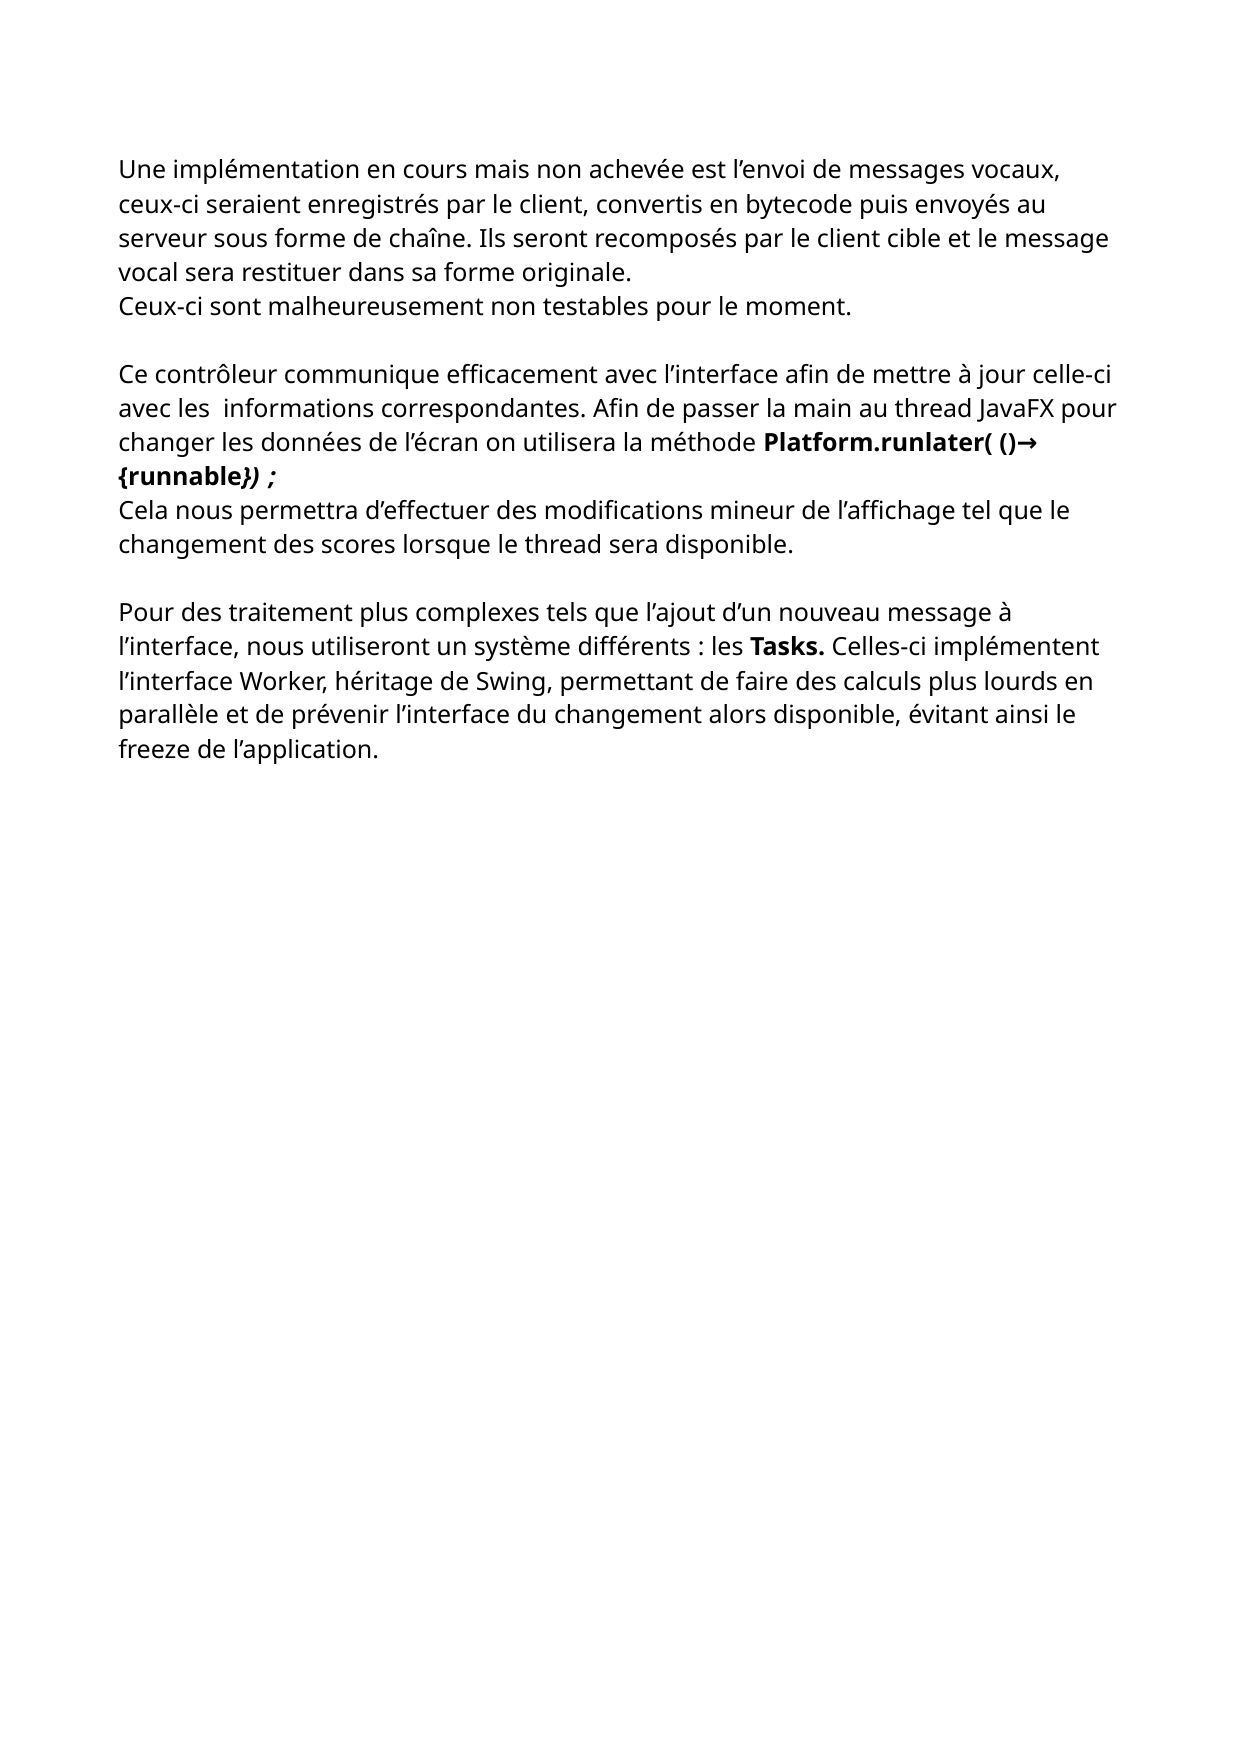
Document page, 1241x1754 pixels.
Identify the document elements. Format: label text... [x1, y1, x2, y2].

text Pour des traitement plus complexes tels que l’ajout d’un nouveau message à l’interface, nous utiliseront un système différents : les Tasks. Celles-ci implémentent l’interface Worker, héritage de Swing, permettant de faire des calculs plus lourds en parallèle et de prévenir l’interface du changement alors disponible, évitant ainsi le freeze de l’application. [118, 595, 1122, 765]
text Une implémentation en cours mais non achevée est l’envoi de messages vocaux, ceux-ci seraient enregistrés par le client, convertis en bytecode puis envoyés au serveur sous forme de chaîne. Ils seront recomposés par le client cible et le message vocal sera restituer dans sa forme originale. [118, 152, 1122, 288]
text Cela nous permettra d’effectuer des modifications mineur de l’affichage tel que le changement des scores lorsque le thread sera disponible. [118, 493, 1122, 561]
text Ce contrôleur communique efficacement avec l’interface afin de mettre à jour celle-ci avec les informations correspondantes. Afin de passer la main au thread JavaFX pour changer les données de l’écran on utilisera la méthode Platform.runlater( ()→ {runnable}) ; [118, 357, 1122, 493]
text Ceux-ci sont malheureusement non testables pour le moment. [118, 288, 1122, 322]
